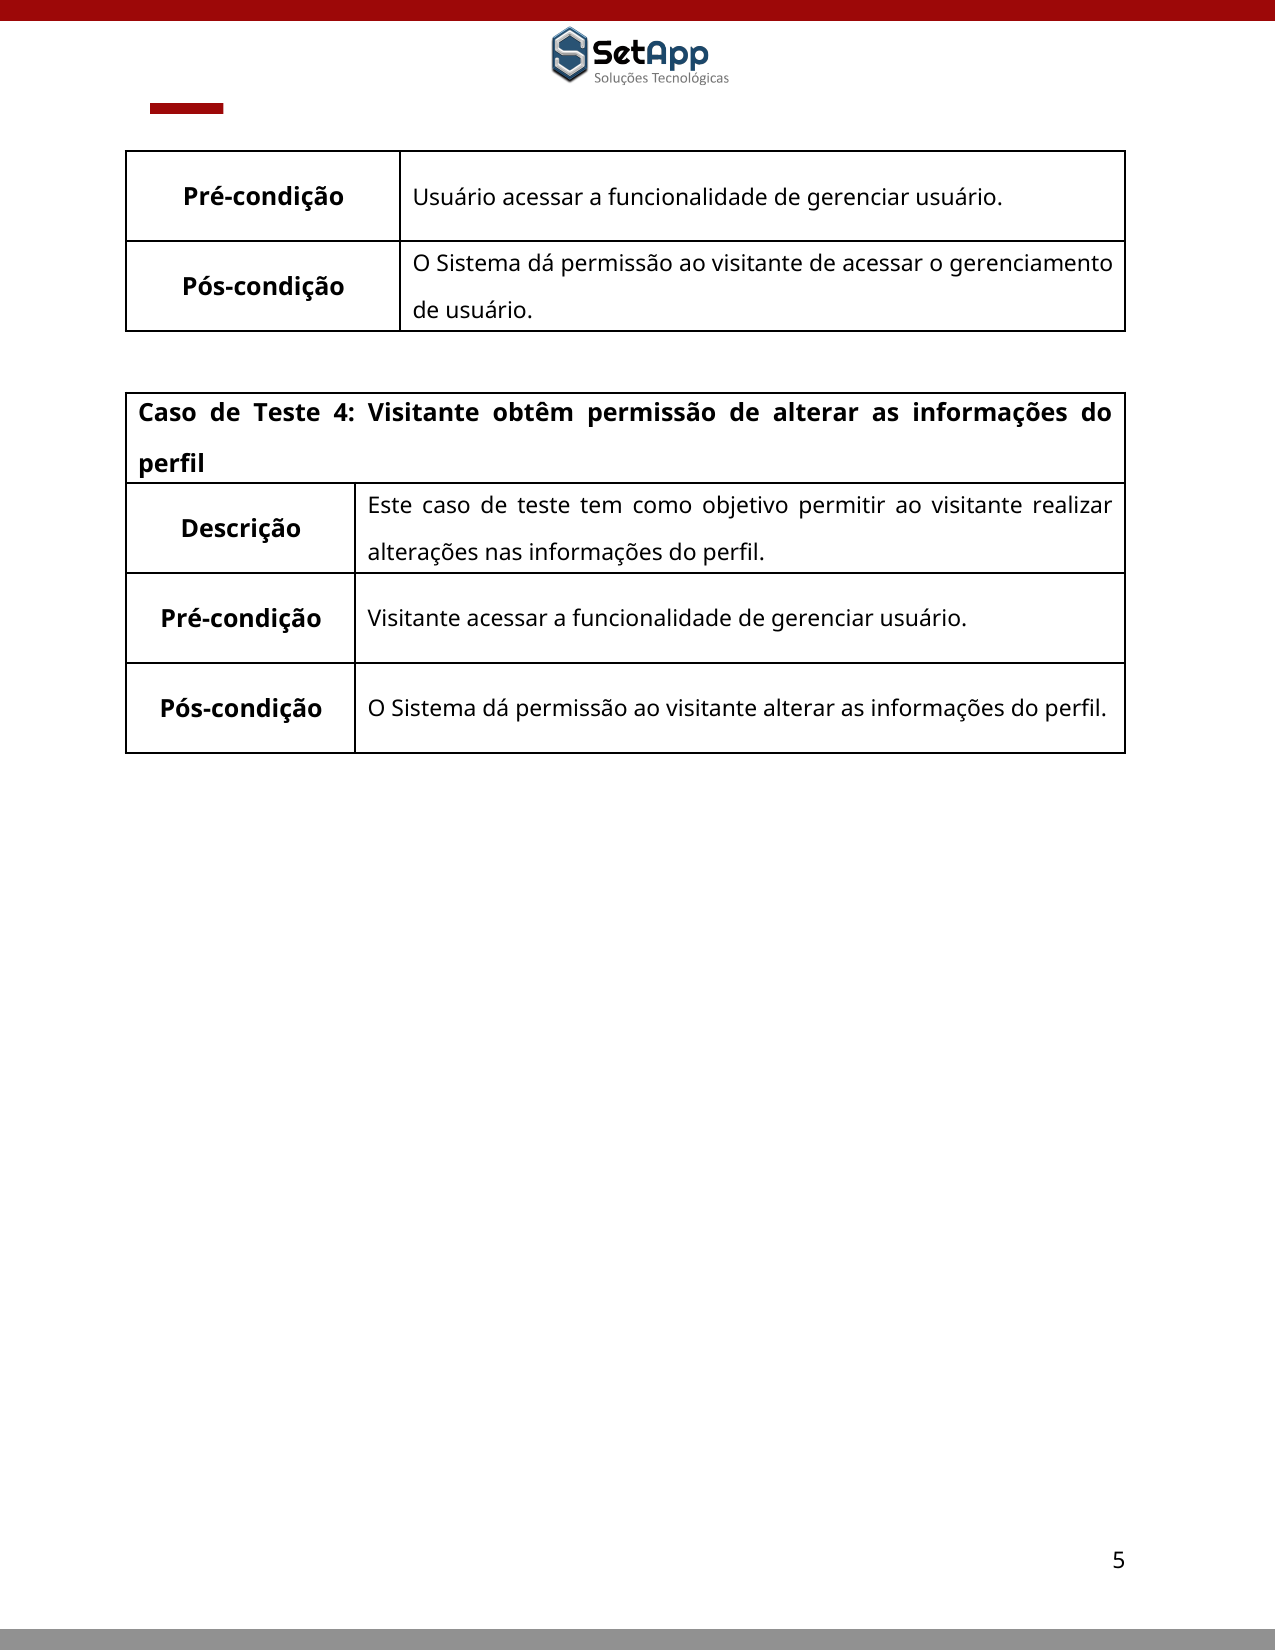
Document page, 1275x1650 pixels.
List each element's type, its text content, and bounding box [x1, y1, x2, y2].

table_cell Visitante acessar a funcionalidade de gerenciar usuário. [356, 574, 1124, 662]
table_cell Pós-condição [127, 242, 399, 330]
picture [150, 103, 224, 114]
picture [0, 1629, 1275, 1650]
table_cell O Sistema dá permissão ao visitante alterar as informações do perfil. [356, 664, 1124, 752]
table_cell Este caso de teste tem como objetivo permitir ao visitante realizar alterações nas informações do perfil. [356, 484, 1124, 572]
table_cell Pré-condição [127, 574, 354, 662]
table_header Caso de Teste 4: Visitante obtêm permissão de alterar as informações do perfil [127, 394, 1124, 482]
picture [545, 25, 730, 88]
table_cell Pós-condição [127, 664, 354, 752]
table_cell Descrição [127, 484, 354, 572]
table_cell O Sistema dá permissão ao visitante de acessar o gerenciamento de usuário. [401, 242, 1124, 330]
table_cell Usuário acessar a funcionalidade de gerenciar usuário. [401, 152, 1124, 240]
picture [0, 0, 1275, 21]
table_cell Pré-condição [127, 152, 399, 240]
